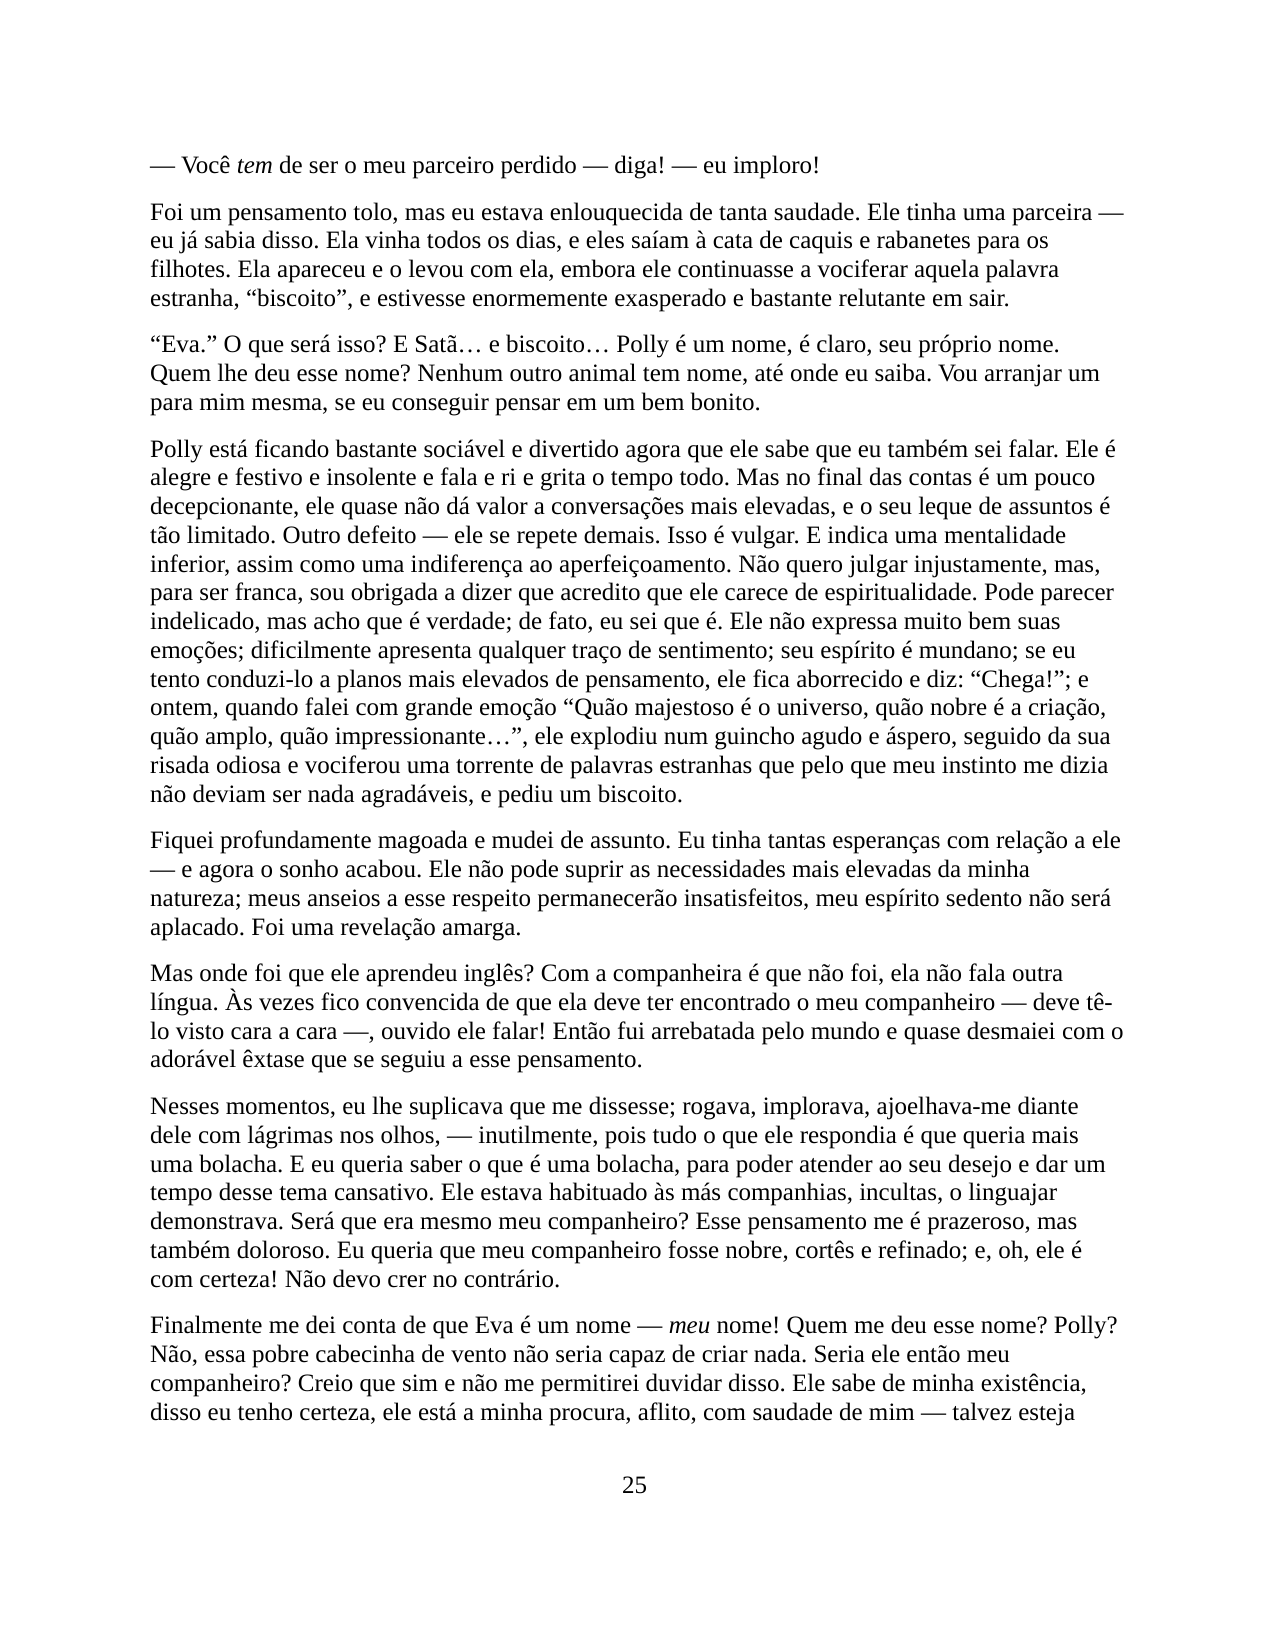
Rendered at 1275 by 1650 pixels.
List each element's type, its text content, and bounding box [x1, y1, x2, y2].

text Polly está ficando bastante sociável e divertido agora que ele sabe que eu também sei falar. Ele é alegre e festivo e insolente e fala e ri e grita o tempo todo. Mas no final das contas é um pouco decepcionante, ele quase não dá valor a conversações mais elevadas, e o seu leque de assuntos é tão limitado. Outro defeito — ele se repete demais. Isso é vulgar. E indica uma mentalidade inferior, assim como uma indiferença ao aperfeiçoamento. Não quero julgar injustamente, mas, para ser franca, sou obrigada a dizer que acredito que ele carece de espiritualidade. Pode parecer indelicado, mas acho que é verdade; de fato, eu sei que é. Ele não expressa muito bem suas emoções; dificilmente apresenta qualquer traço de sentimento; seu espírito é mundano; se eu tento conduzi-lo a planos mais elevados de pensamento, ele fica aborrecido e diz: “Chega!”; e ontem, quando falei com grande emoção “Quão majestoso é o universo, quão nobre é a criação, quão amplo, quão impressionante…”, ele explodiu num guincho agudo e áspero, seguido da sua risada odiosa e vociferou uma torrente de palavras estranhas que pelo que meu instinto me dizia não deviam ser nada agradáveis, e pediu um biscoito. [150, 434, 1125, 807]
text “Eva.” O que será isso? E Satã… e biscoito… Polly é um nome, é claro, seu próprio nome. Quem lhe deu esse nome? Nenhum outro animal tem nome, até onde eu saiba. Vou arranjar um para mim mesma, se eu conseguir pensar em um bem bonito. [150, 329, 1125, 416]
text Mas onde foi que ele aprendeu inglês? Com a companheira é que não foi, ela não fala outra língua. Às vezes fico convencida de que ela deve ter encontrado o meu companheiro — deve tê-lo visto cara a cara —, ouvido ele falar! Então fui arrebatada pelo mundo e quase desmaiei com o adorável êxtase que se seguiu a esse pensamento. [150, 958, 1125, 1073]
text Foi um pensamento tolo, mas eu estava enlouquecida de tanta saudade. Ele tinha uma parceira — eu já sabia disso. Ela vinha todos os dias, e eles saíam à cata de caquis e rabanetes para os filhotes. Ela apareceu e o levou com ela, embora ele continuasse a vociferar aquela palavra estranha, “biscoito”, e estivesse enormemente exasperado e bastante relutante em sair. [150, 197, 1125, 312]
text Fiquei profundamente magoada e mudei de assunto. Eu tinha tantas esperanças com relação a ele — e agora o sonho acabou. Ele não pode suprir as necessidades mais elevadas da minha natureza; meus anseios a esse respeito permanecerão insatisfeitos, meu espírito sedento não será aplacado. Foi uma revelação amarga. [150, 825, 1125, 940]
text Nesses momentos, eu lhe suplicava que me dissesse; rogava, implorava, ajoelhava-me diante dele com lágrimas nos olhos, — inutilmente, pois tudo o que ele respondia é que queria mais uma bolacha. E eu queria saber o que é uma bolacha, para poder atender ao seu desejo e dar um tempo desse tema cansativo. Ele estava habituado às más companhias, incultas, o linguajar demonstrava. Será que era mesmo meu companheiro? Esse pensamento me é prazeroso, mas também doloroso. Eu queria que meu companheiro fosse nobre, cortês e refinado; e, oh, ele é com certeza! Não devo crer no contrário. [150, 1091, 1125, 1292]
text Finalmente me dei conta de que Eva é um nome — meu nome! Quem me deu esse nome? Polly? Não, essa pobre cabecinha de vento não seria capaz de criar nada. Seria ele então meu companheiro? Creio que sim e não me permitirei duvidar disso. Ele sabe de minha existência, disso eu tenho certeza, ele está a minha procura, aflito, com saudade de mim — talvez esteja [150, 1310, 1125, 1425]
text — Você tem de ser o meu parceiro perdido — diga! — eu imploro! [150, 150, 1125, 179]
